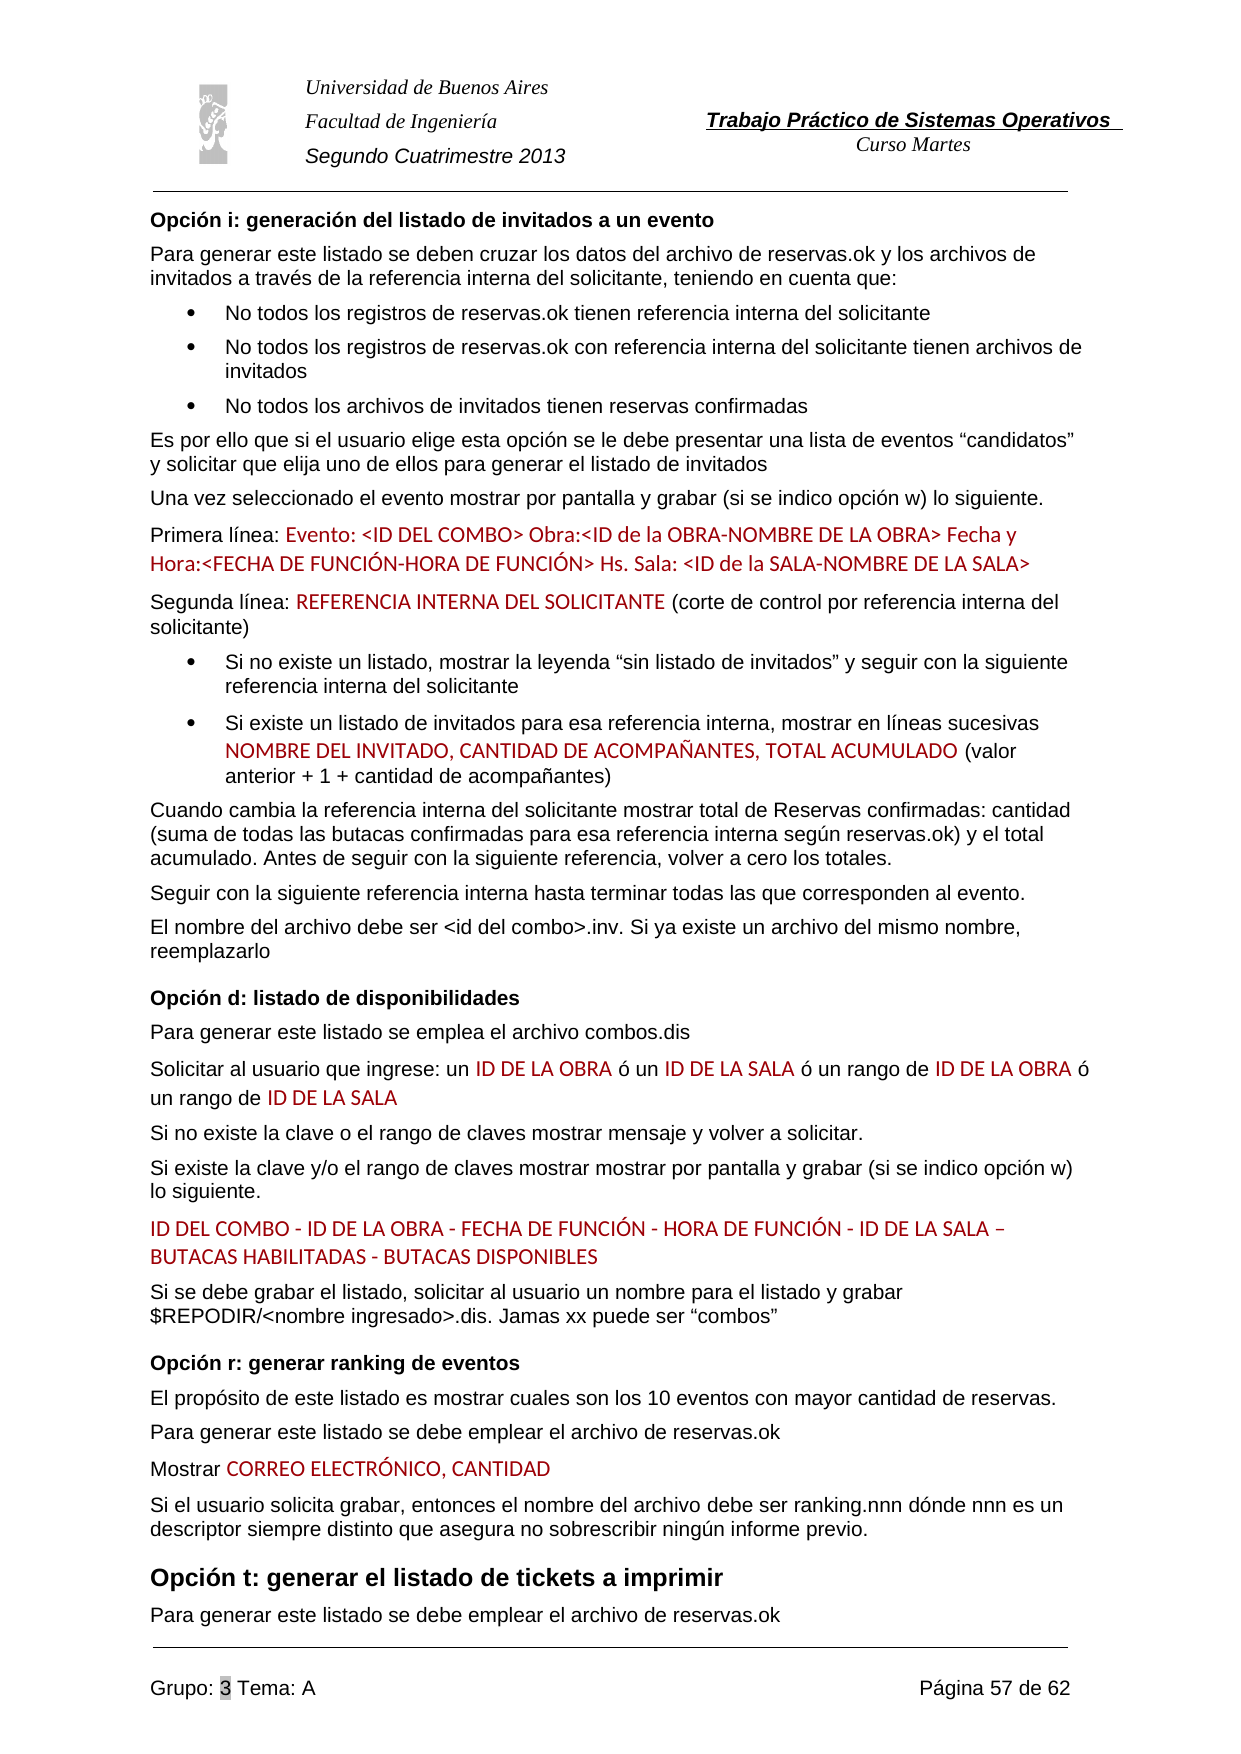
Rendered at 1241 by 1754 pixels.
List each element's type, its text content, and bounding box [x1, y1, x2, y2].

text Cuando cambia la referencia interna del solicitante mostrar total de Reservas confirmadas: cantidad (suma de todas las butacas confirmadas para esa referencia interna según reservas.ok) y el total acumulado. Antes de seguir con la siguiente referencia, volver a cero los totales. [150, 798, 1090, 870]
text Si existe la clave y/o el rango de claves mostrar mostrar por pantalla y grabar (si se indico opción w) lo siguiente. [150, 1155, 1090, 1203]
text Opción r: generar ranking de eventos [150, 1351, 1090, 1375]
text Opción t: generar el listado de tickets a imprimir [150, 1563, 1090, 1592]
text Opción i: generación del listado de invitados a un evento [150, 208, 1090, 232]
text Mostrar CORREO ELECTRÓNICO, CANTIDAD [150, 1454, 1090, 1482]
text Para generar este listado se debe emplear el archivo de reservas.ok [150, 1420, 1090, 1444]
text Es por ello que si el usuario elige esta opción se le debe presentar una lista de eventos “candidatos” y solicitar que elija uno de ellos para generar el listado de invitados [150, 428, 1090, 476]
list No todos los registros de reservas.ok con referencia interna del solicitante tienen archivos de invitados [187, 335, 1090, 383]
text Primera línea: Evento: <ID DEL COMBO> Obra:<ID de la OBRA-NOMBRE DE LA OBRA> Fecha y Hora:<FECHA DE FUNCIÓN-HORA DE FUNCIÓN> Hs. Sala: <ID de la SALA-NOMBRE DE LA SALA> [150, 521, 1090, 577]
text Si se debe grabar el listado, solicitar al usuario un nombre para el listado y grabar $REPODIR/<nombre ingresado>.dis. Jamas xx puede ser “combos” [150, 1280, 1090, 1328]
text ID DEL COMBO - ID DE LA OBRA - FECHA DE FUNCIÓN - HORA DE FUNCIÓN - ID DE LA SALA – BUTACAS HABILITADAS - BUTACAS DISPONIBLES [150, 1214, 1090, 1270]
list No todos los registros de reservas.ok tienen referencia interna del solicitante [187, 301, 1090, 324]
text Una vez seleccionado el evento mostrar por pantalla y grabar (si se indico opción w) lo siguiente. [150, 486, 1090, 510]
text Si no existe la clave o el rango de claves mostrar mensaje y volver a solicitar. [150, 1121, 1090, 1145]
text El nombre del archivo debe ser <id del combo>.inv. Si ya existe un archivo del mismo nombre, reemplazarlo [150, 915, 1090, 963]
text Para generar este listado se debe emplear el archivo de reservas.ok [150, 1603, 1090, 1627]
picture [198, 82, 231, 166]
text Segunda línea: REFERENCIA INTERNA DEL SOLICITANTE (corte de control por referencia interna del solicitante) [150, 587, 1090, 639]
text El propósito de este listado es mostrar cuales son los 10 eventos con mayor cantidad de reservas. [150, 1385, 1090, 1409]
text Si el usuario solicita grabar, entonces el nombre del archivo debe ser ranking.nnn dónde nnn es un descriptor siempre distinto que asegura no sobrescribir ningún informe previo. [150, 1493, 1090, 1541]
list Si no existe un listado, mostrar la leyenda “sin listado de invitados” y seguir con la siguiente referencia interna del solicitante [187, 649, 1090, 697]
text Para generar este listado se emplea el archivo combos.dis [150, 1020, 1090, 1044]
text Opción d: listado de disponibilidades [150, 986, 1090, 1010]
list No todos los archivos de invitados tienen reservas confirmadas [187, 393, 1090, 417]
text Seguir con la siguiente referencia interna hasta terminar todas las que corresponden al evento. [150, 881, 1090, 904]
text Para generar este listado se deben cruzar los datos del archivo de reservas.ok y los archivos de invitados a través de la referencia interna del solicitante, teniendo en cuenta que: [150, 242, 1090, 290]
text Solicitar al usuario que ingrese: un ID DE LA OBRA ó un ID DE LA SALA ó un rango de ID DE LA OBRA ó un rango de ID DE LA SALA [150, 1054, 1090, 1111]
list Si existe un listado de invitados para esa referencia interna, mostrar en líneas sucesivas NOMBRE DEL INVITADO, CANTIDAD DE ACOMPAÑANTES, TOTAL ACUMULADO (valor anterior + 1 + cantidad de acompañantes) [187, 708, 1090, 788]
